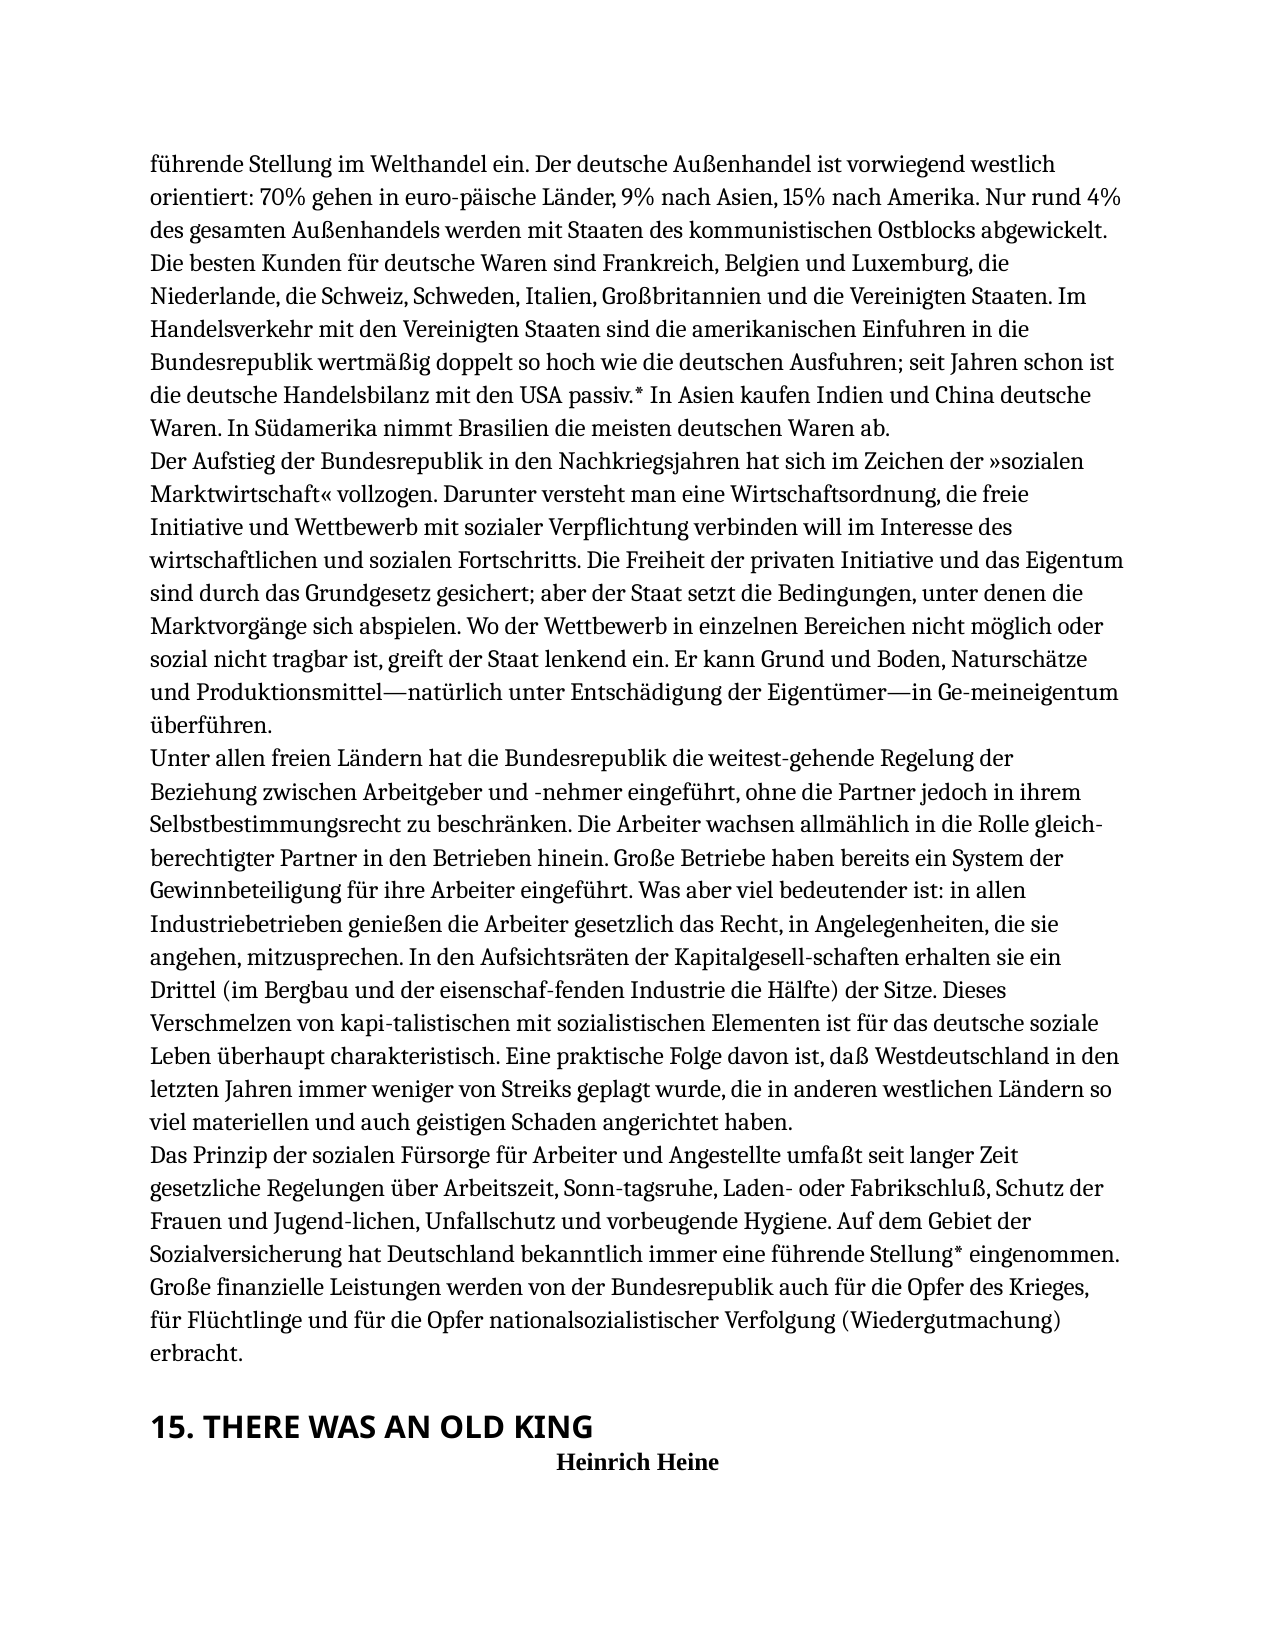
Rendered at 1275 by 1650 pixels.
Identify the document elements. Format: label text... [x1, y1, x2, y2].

text 15. THERE WAS AN OLD KING [150, 1396, 1125, 1447]
text führende Stellung im Welthandel ein. Der deutsche Außenhandel ist vorwiegend westlich orientiert: 70% gehen in euro-päische Länder, 9% nach Asien, 15% nach Amerika. Nur rund 4% des gesamten Außenhandels werden mit Staaten des kommunistischen Ostblocks abgewickelt. Die besten Kunden für deutsche Waren sind Frankreich, Belgien und Luxemburg, die Niederlande, die Schweiz, Schweden, Italien, Großbritannien und die Vereinigten Staaten. Im Handelsverkehr mit den Vereinigten Staaten sind die amerikanischen Einfuhren in die Bundesrepublik wertmäßig doppelt so hoch wie die deutschen Ausfuhren; seit Jahren schon ist die deutsche Handelsbilanz mit den USA passiv.* In Asien kaufen Indien und China deutsche Waren. In Südamerika nimmt Brasilien die meisten deutschen Waren ab. [150, 150, 1125, 443]
text Unter allen freien Ländern hat die Bundesrepublik die weitest-gehende Regelung der Beziehung zwischen Arbeitgeber und -nehmer eingeführt, ohne die Partner jedoch in ihrem Selbstbestimmungsrecht zu beschränken. Die Arbeiter wachsen allmählich in die Rolle gleich-berechtigter Partner in den Betrieben hinein. Große Betriebe haben bereits ein System der Gewinnbeteiligung für ihre Arbeiter eingeführt. Was aber viel bedeutender ist: in allen Industriebetrieben genießen die Arbeiter gesetzlich das Recht, in Angelegenheiten, die sie angehen, mitzusprechen. In den Aufsichtsräten der Kapitalgesell-schaften erhalten sie ein Drittel (im Bergbau und der eisenschaf-fenden Industrie die Hälfte) der Sitze. Dieses Verschmelzen von kapi-talistischen mit sozialistischen Elementen ist für das deutsche soziale Leben überhaupt charakteristisch. Eine praktische Folge davon ist, daß Westdeutschland in den letzten Jahren immer weniger von Streiks geplagt wurde, die in anderen westlichen Ländern so viel materiellen und auch geistigen Schaden angerichtet haben. [150, 744, 1125, 1136]
text Der Aufstieg der Bundesrepublik in den Nachkriegsjahren hat sich im Zeichen der »sozialen Marktwirtschaft« vollzogen. Darunter versteht man eine Wirtschaftsordnung, die freie Initiative und Wettbewerb mit sozialer Verpflichtung verbinden will im Interesse des wirtschaftlichen und sozialen Fortschritts. Die Freiheit der privaten Initiative und das Eigentum sind durch das Grundgesetz gesichert; aber der Staat setzt die Bedingungen, unter denen die Marktvorgänge sich abspielen. Wo der Wettbewerb in einzelnen Bereichen nicht möglich oder sozial nicht tragbar ist, greift der Staat lenkend ein. Er kann Grund und Boden, Naturschätze und Produktionsmittel—natürlich unter Entschädigung der Eigentümer—in Ge-meineigentum überführen. [150, 447, 1125, 740]
text Heinrich Heine [150, 1447, 1125, 1476]
text Das Prinzip der sozialen Fürsorge für Arbeiter und Angestellte umfaßt seit langer Zeit gesetzliche Regelungen über Arbeitszeit, Sonn-tagsruhe, Laden- oder Fabrikschluß, Schutz der Frauen und Jugend-lichen, Unfallschutz und vorbeugende Hygiene. Auf dem Gebiet der Sozialversicherung hat Deutschland bekanntlich immer eine führende Stellung* eingenommen. Große finanzielle Leistungen werden von der Bundesrepublik auch für die Opfer des Krieges, für Flüchtlinge und für die Opfer nationalsozialistischer Verfolgung (Wiedergutmachung) erbracht. [150, 1141, 1125, 1367]
